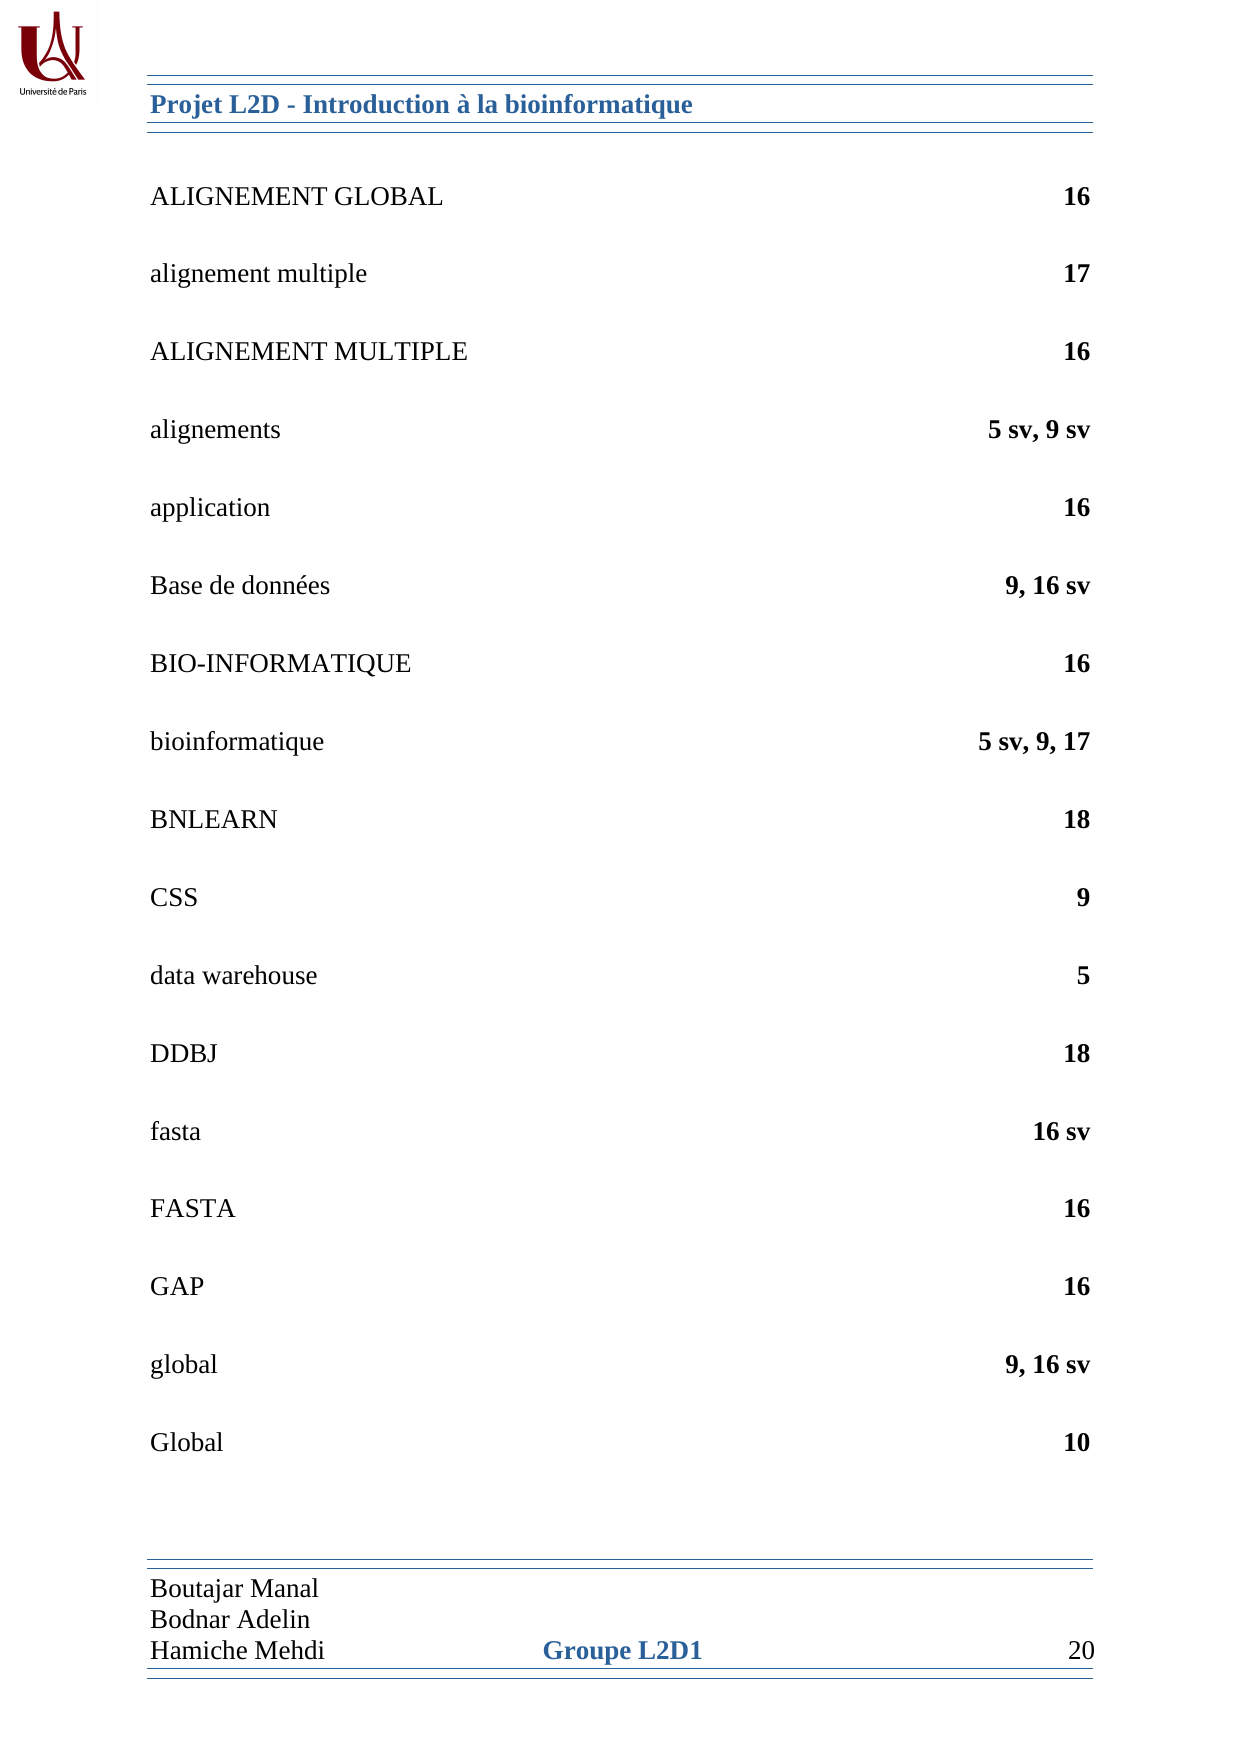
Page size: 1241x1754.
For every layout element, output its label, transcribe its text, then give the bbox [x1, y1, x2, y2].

text GAP 16 [150, 1270, 1090, 1302]
picture [0, 0, 101, 107]
text Global 10 [150, 1426, 1090, 1457]
text alignement multiple 17 [150, 257, 1090, 289]
text application 16 [150, 491, 1090, 522]
text data warehouse 5 [150, 959, 1090, 990]
text FASTA 16 [150, 1192, 1090, 1224]
text alignements 5 sv, 9 sv [150, 413, 1090, 444]
text BIO-INFORMATIQUE 16 [150, 647, 1090, 678]
text global 9, 16 sv [150, 1348, 1090, 1379]
text ALIGNEMENT MULTIPLE 16 [150, 335, 1090, 367]
text bioinformatique 5 sv, 9, 17 [150, 725, 1090, 756]
text fasta 16 sv [150, 1114, 1090, 1146]
text ALIGNEMENT GLOBAL 16 [150, 179, 1090, 211]
text BNLEARN 18 [150, 803, 1090, 834]
text Base de données 9, 16 sv [150, 569, 1090, 600]
text CSS 9 [150, 881, 1090, 912]
text DDBJ 18 [150, 1037, 1090, 1068]
